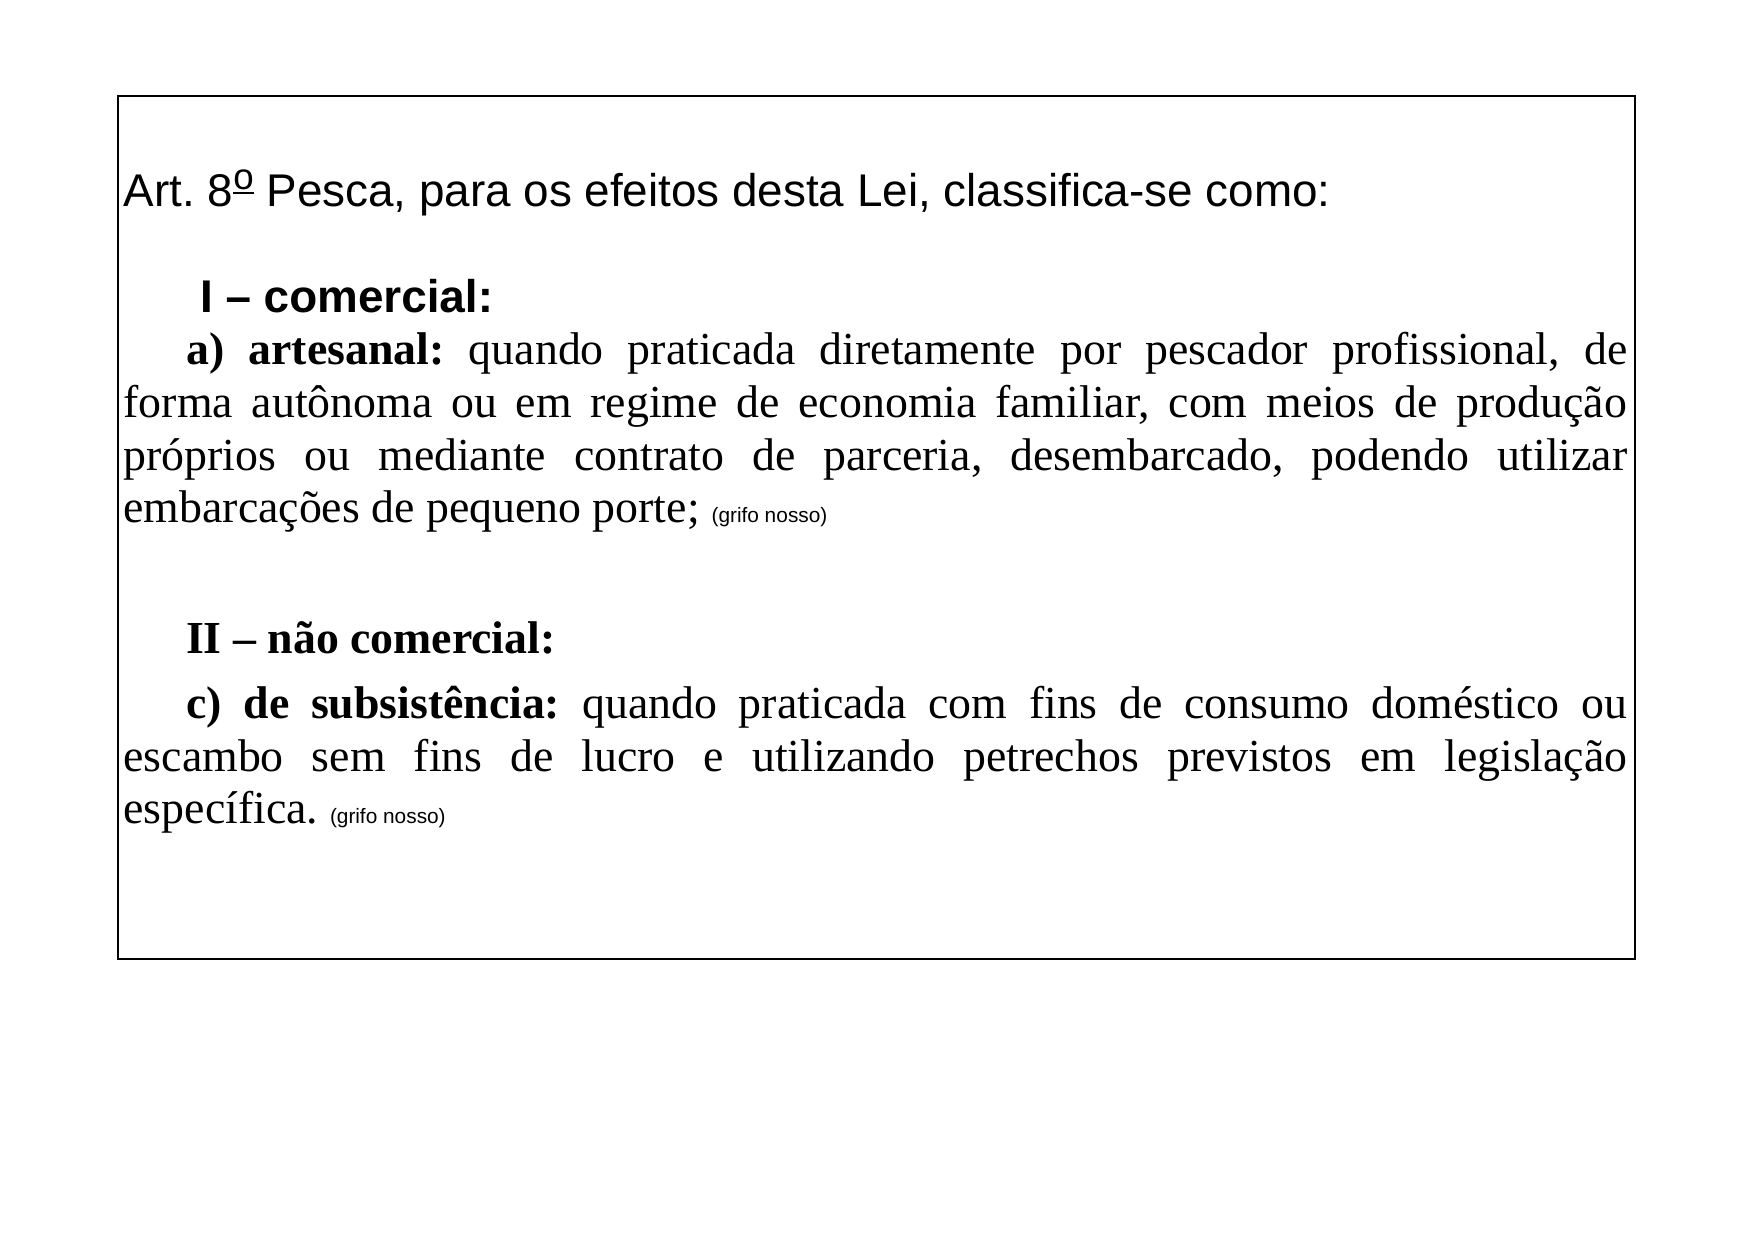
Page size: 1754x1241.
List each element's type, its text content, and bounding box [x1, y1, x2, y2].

table_cell Art. 8o Pesca, para os efeitos desta Lei, classifica-se como: I – comercial: a) artesanal: quando praticada diretamente por pescador profissional, de forma autônoma ou em regime de economia familiar, com meios de produção próprios ou mediante contrato de parceria, desembarcado, podendo utilizar embarcações de pequeno porte; (grifo nosso) II – não comercial: c) de subsistência: quando praticada com fins de consumo doméstico ou escambo sem fins de lucro e utilizando petrechos previstos em legislação específica. (grifo nosso) [119, 97, 1634, 957]
